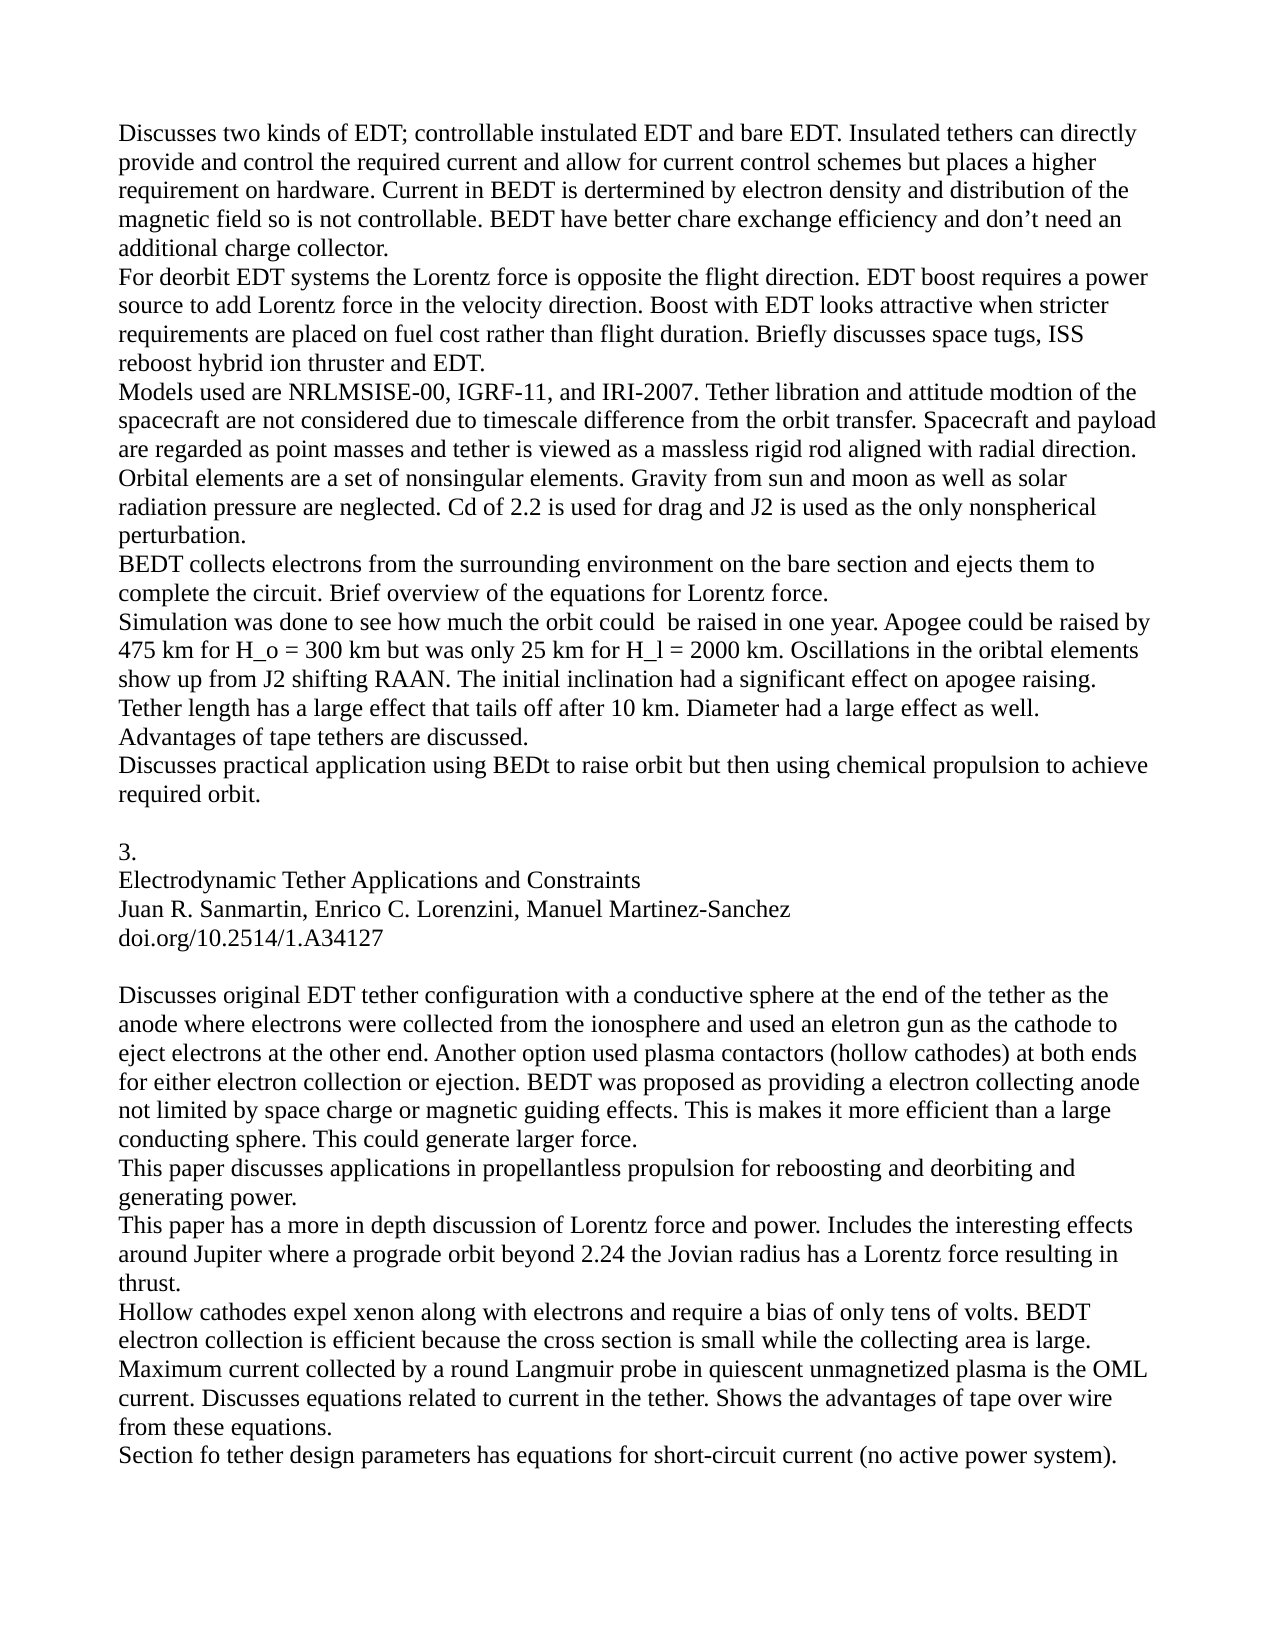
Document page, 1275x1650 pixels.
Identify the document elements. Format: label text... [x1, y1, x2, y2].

text Discusses original EDT tether configuration with a conductive sphere at the end of the tether as the anode where electrons were collected from the ionosphere and used an eletron gun as the cathode to eject electrons at the other end. Another option used plasma contactors (hollow cathodes) at both ends for either electron collection or ejection. BEDT was proposed as providing a electron collecting anode not limited by space charge or magnetic guiding effects. This is makes it more efficient than a large conducting sphere. This could generate larger force. [118, 981, 1157, 1153]
text This paper has a more in depth discussion of Lorentz force and power. Includes the interesting effects around Jupiter where a prograde orbit beyond 2.24 the Jovian radius has a Lorentz force resulting in thrust. [118, 1211, 1157, 1297]
text 3. [118, 837, 1157, 866]
text This paper discusses applications in propellantless propulsion for reboosting and deorbiting and generating power. [118, 1153, 1157, 1211]
text Juan R. Sanmartin, Enrico C. Lorenzini, Manuel Martinez-Sanchez [118, 894, 1157, 923]
text Electrodynamic Tether Applications and Constraints [118, 866, 1157, 894]
text BEDT collects electrons from the surrounding environment on the bare section and ejects them to complete the circuit. Brief overview of the equations for Lorentz force. [118, 549, 1157, 607]
text Discusses practical application using BEDt to raise orbit but then using chemical propulsion to achieve required orbit. [118, 751, 1157, 808]
text doi.org/10.2514/1.A34127 [118, 923, 1157, 952]
text Section fo tether design parameters has equations for short-circuit current (no active power system). [118, 1441, 1157, 1469]
text Models used are NRLMSISE-00, IGRF-11, and IRI-2007. Tether libration and attitude modtion of the spacecraft are not considered due to timescale difference from the orbit transfer. Spacecraft and payload are regarded as point masses and tether is viewed as a massless rigid rod aligned with radial direction. Orbital elements are a set of nonsingular elements. Gravity from sun and moon as well as solar radiation pressure are neglected. Cd of 2.2 is used for drag and J2 is used as the only nonspherical perturbation. [118, 377, 1157, 549]
text Hollow cathodes expel xenon along with electrons and require a bias of only tens of volts. BEDT electron collection is efficient because the cross section is small while the collecting area is large. Maximum current collected by a round Langmuir probe in quiescent unmagnetized plasma is the OML current. Discusses equations related to current in the tether. Shows the advantages of tape over wire from these equations. [118, 1297, 1157, 1441]
text For deorbit EDT systems the Lorentz force is opposite the flight direction. EDT boost requires a power source to add Lorentz force in the velocity direction. Boost with EDT looks attractive when stricter requirements are placed on fuel cost rather than flight duration. Briefly discusses space tugs, ISS reboost hybrid ion thruster and EDT. [118, 262, 1157, 377]
text Simulation was done to see how much the orbit could be raised in one year. Apogee could be raised by 475 km for H_o = 300 km but was only 25 km for H_l = 2000 km. Oscillations in the oribtal elements show up from J2 shifting RAAN. The initial inclination had a significant effect on apogee raising. Tether length has a large effect that tails off after 10 km. Diameter had a large effect as well. Advantages of tape tethers are discussed. [118, 607, 1157, 751]
text Discusses two kinds of EDT; controllable instulated EDT and bare EDT. Insulated tethers can directly provide and control the required current and allow for current control schemes but places a higher requirement on hardware. Current in BEDT is dertermined by electron density and distribution of the magnetic field so is not controllable. BEDT have better chare exchange efficiency and don’t need an additional charge collector. [118, 118, 1157, 262]
